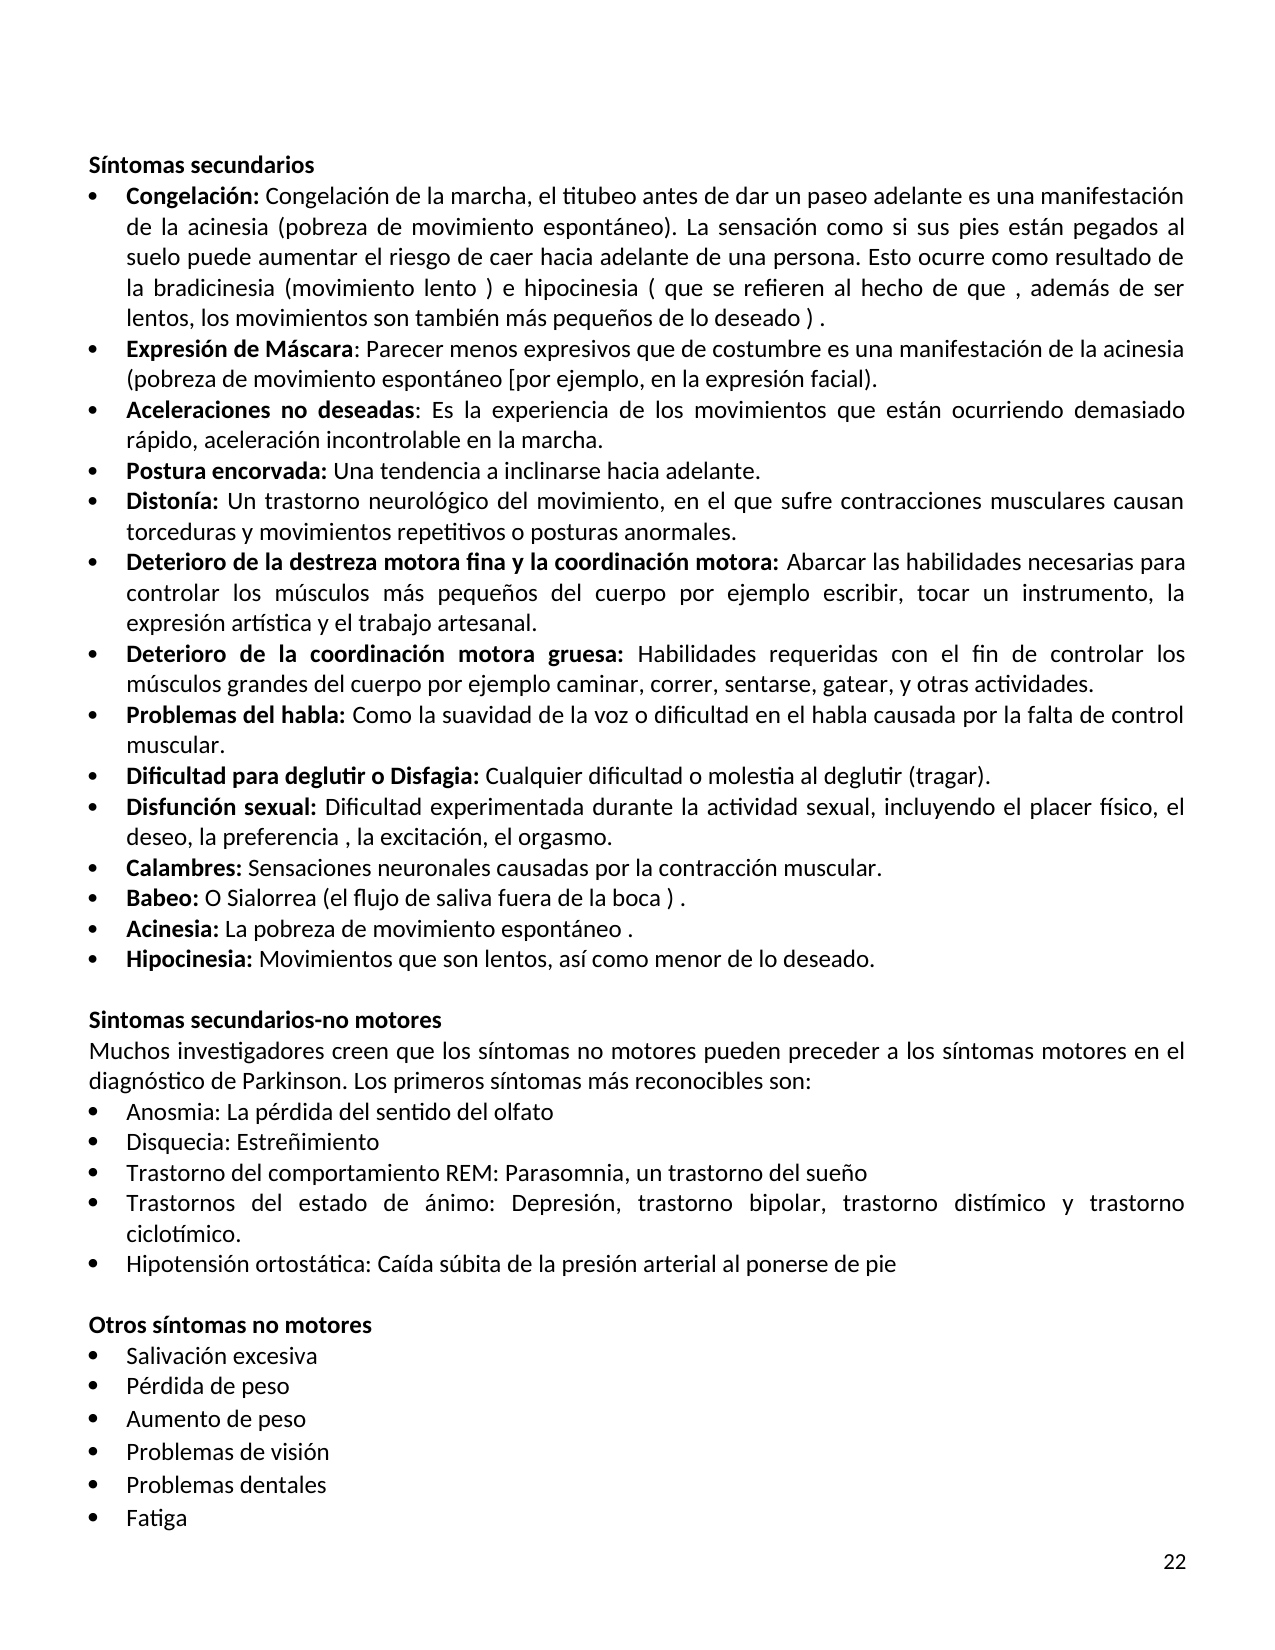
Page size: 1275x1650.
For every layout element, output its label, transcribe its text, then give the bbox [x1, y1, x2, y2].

list Expresión de Máscara: Parecer menos expresivos que de costumbre es una manifestación de la acinesia (pobreza de movimiento espontáneo [por ejemplo, en la expresión facial). [89, 333, 1186, 394]
list Deterioro de la destreza motora fina y la coordinación motora: Abarcar las habilidades necesarias para controlar los músculos más pequeños del cuerpo por ejemplo escribir, tocar un instrumento, la expresión artística y el trabajo artesanal. [89, 546, 1186, 638]
list Trastornos del estado de ánimo: Depresión, trastorno bipolar, trastorno distímico y trastorno ciclotímico. [89, 1187, 1186, 1248]
list Acinesia: La pobreza de movimiento espontáneo . [89, 913, 1186, 943]
list Babeo: O Sialorrea (el flujo de saliva fuera de la boca ) . [89, 882, 1186, 913]
list Deterioro de la coordinación motora gruesa: Habilidades requeridas con el fin de controlar los músculos grandes del cuerpo por ejemplo caminar, correr, sentarse, gatear, y otras actividades. [89, 638, 1186, 699]
text Otros síntomas no motores [89, 1309, 1186, 1340]
list Distonía: Un trastorno neurológico del movimiento, en el que sufre contracciones musculares causan torceduras y movimientos repetitivos o posturas anormales. [89, 485, 1186, 546]
list Postura encorvada: Una tendencia a inclinarse hacia adelante. [89, 455, 1186, 485]
list Pérdida de peso [89, 1371, 1186, 1401]
list Problemas del habla: Como la suavidad de la voz o dificultad en el habla causada por la falta de control muscular. [89, 699, 1186, 760]
list Hipocinesia: Movimientos que son lentos, así como menor de lo deseado. [89, 943, 1186, 974]
list Hipotensión ortostática: Caída súbita de la presión arterial al ponerse de pie [89, 1248, 1186, 1279]
text Muchos investigadores creen que los síntomas no motores pueden preceder a los síntomas motores en el diagnóstico de Parkinson. Los primeros síntomas más reconocibles son: [89, 1035, 1186, 1096]
list Disquecia: Estreñimiento [89, 1126, 1186, 1157]
list Fatiga [89, 1502, 1186, 1533]
list Disfunción sexual: Dificultad experimentada durante la actividad sexual, incluyendo el placer físico, el deseo, la preferencia , la excitación, el orgasmo. [89, 791, 1186, 852]
text Sintomas secundarios-no motores [89, 1004, 1186, 1035]
list Problemas dentales [89, 1469, 1186, 1500]
list Congelación: Congelación de la marcha, el titubeo antes de dar un paseo adelante es una manifestación de la acinesia (pobreza de movimiento espontáneo). La sensación como si sus pies están pegados al suelo puede aumentar el riesgo de caer hacia adelante de una persona. Esto ocurre como resultado de la bradicinesia (movimiento lento ) e hipocinesia ( que se refieren al hecho de que , además de ser lentos, los movimientos son también más pequeños de lo deseado ) . [89, 180, 1186, 333]
list Aceleraciones no deseadas: Es la experiencia de los movimientos que están ocurriendo demasiado rápido, aceleración incontrolable en la marcha. [89, 394, 1186, 455]
list Salivación excesiva [89, 1340, 1186, 1371]
list Anosmia: La pérdida del sentido del olfato [89, 1096, 1186, 1126]
list Problemas de visión [89, 1436, 1186, 1467]
list Dificultad para deglutir o Disfagia: Cualquier dificultad o molestia al deglutir (tragar). [89, 760, 1186, 791]
list Trastorno del comportamiento REM: Parasomnia, un trastorno del sueño [89, 1157, 1186, 1187]
text Síntomas secundarios [89, 150, 1186, 180]
list Aumento de peso [89, 1403, 1186, 1434]
list Calambres: Sensaciones neuronales causadas ​​por la contracción muscular. [89, 852, 1186, 882]
